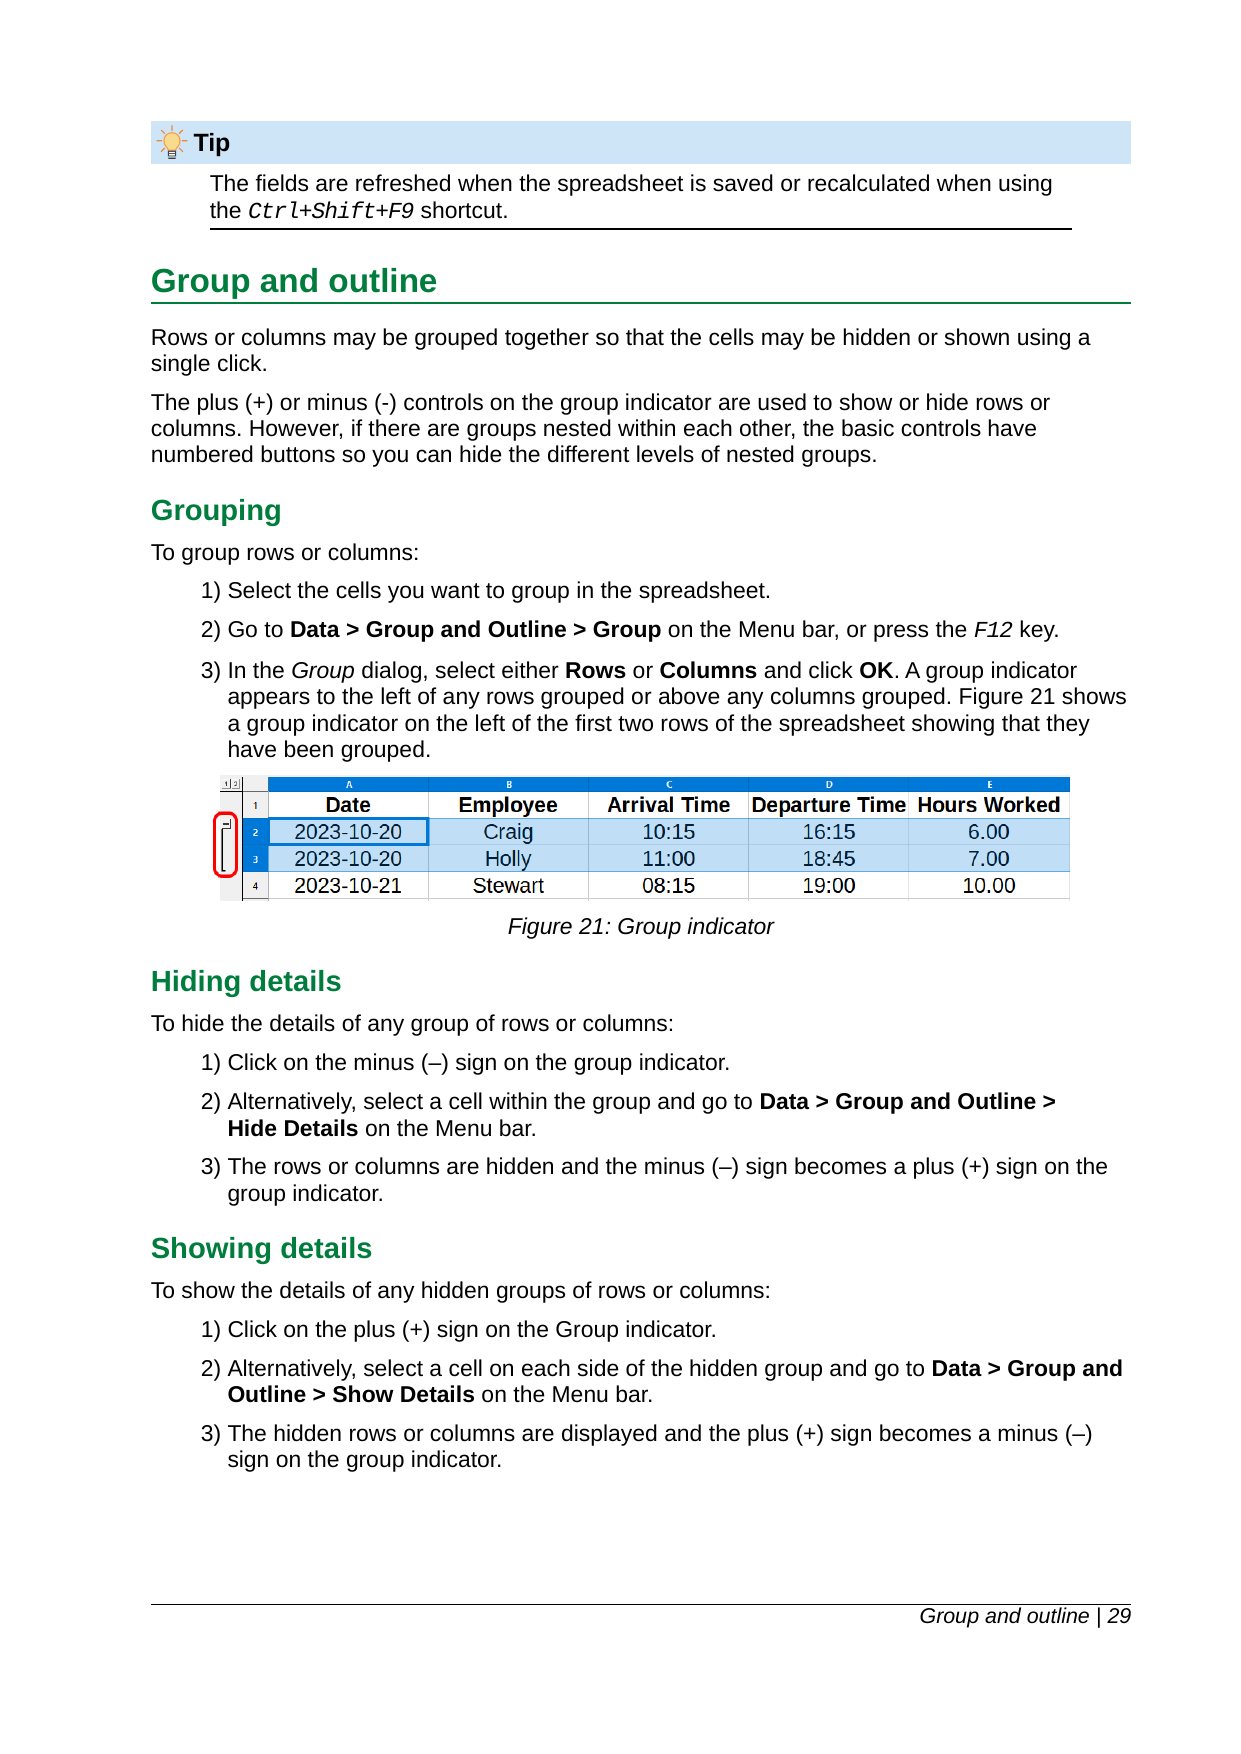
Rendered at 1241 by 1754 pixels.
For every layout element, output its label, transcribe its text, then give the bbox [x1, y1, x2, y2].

list To hide the details of any group of rows or columns: [151, 1010, 1131, 1037]
list Click on the minus (–) sign on the group indicator. [227, 1049, 1131, 1076]
subtitle Showing details [151, 1231, 1131, 1264]
subtitle Grouping [151, 492, 1131, 526]
list Alternatively, select a cell within the group and go to Data > Group and Outline > Hide Details on the Menu bar. [227, 1088, 1131, 1141]
text The fields are refreshed when the spreadsheet is saved or recalculated when using the Ctrl+Shift+F9 shortcut. [209, 170, 1072, 230]
subtitle Tip [151, 121, 1131, 164]
list Go to Data > Group and Outline > Group on the Menu bar, or press the F12 key. [227, 616, 1131, 644]
text Rows or columns may be grouped together so that the cells may be hidden or shown using a single click. [151, 323, 1131, 376]
picture [211, 775, 1070, 901]
text The plus (+) or minus (-) controls on the group indicator are used to show or hide rows or columns. However, if there are groups nested within each other, the basic controls have numbered buttons so you can hide the different levels of nested groups. [151, 389, 1131, 468]
list To group rows or columns: [151, 538, 1131, 565]
list To show the details of any hidden groups of rows or columns: [151, 1277, 1131, 1303]
list The hidden rows or columns are displayed and the plus (+) sign becomes a minus (–) sign on the group indicator. [227, 1420, 1131, 1472]
list Select the cells you want to group in the spreadsheet. [227, 577, 1131, 604]
subtitle Group and outline [151, 261, 1131, 302]
subtitle Hiding details [151, 964, 1131, 998]
list The rows or columns are hidden and the minus (–) sign becomes a plus (+) sign on the group indicator. [227, 1153, 1131, 1206]
text Figure 21: Group indicator [151, 913, 1131, 940]
list Click on the plus (+) sign on the Group indicator. [227, 1316, 1131, 1342]
list Alternatively, select a cell on each side of the hidden group and go to Data > Group and Outline > Show Details on the Menu bar. [227, 1354, 1131, 1407]
list In the Group dialog, select either Rows or Columns and click OK. A group indicator appears to the left of any rows grouped or above any columns grouped. Figure 21 shows a group indicator on the left of the first two rows of the spreadsheet showing that they have been grouped. [227, 657, 1131, 762]
